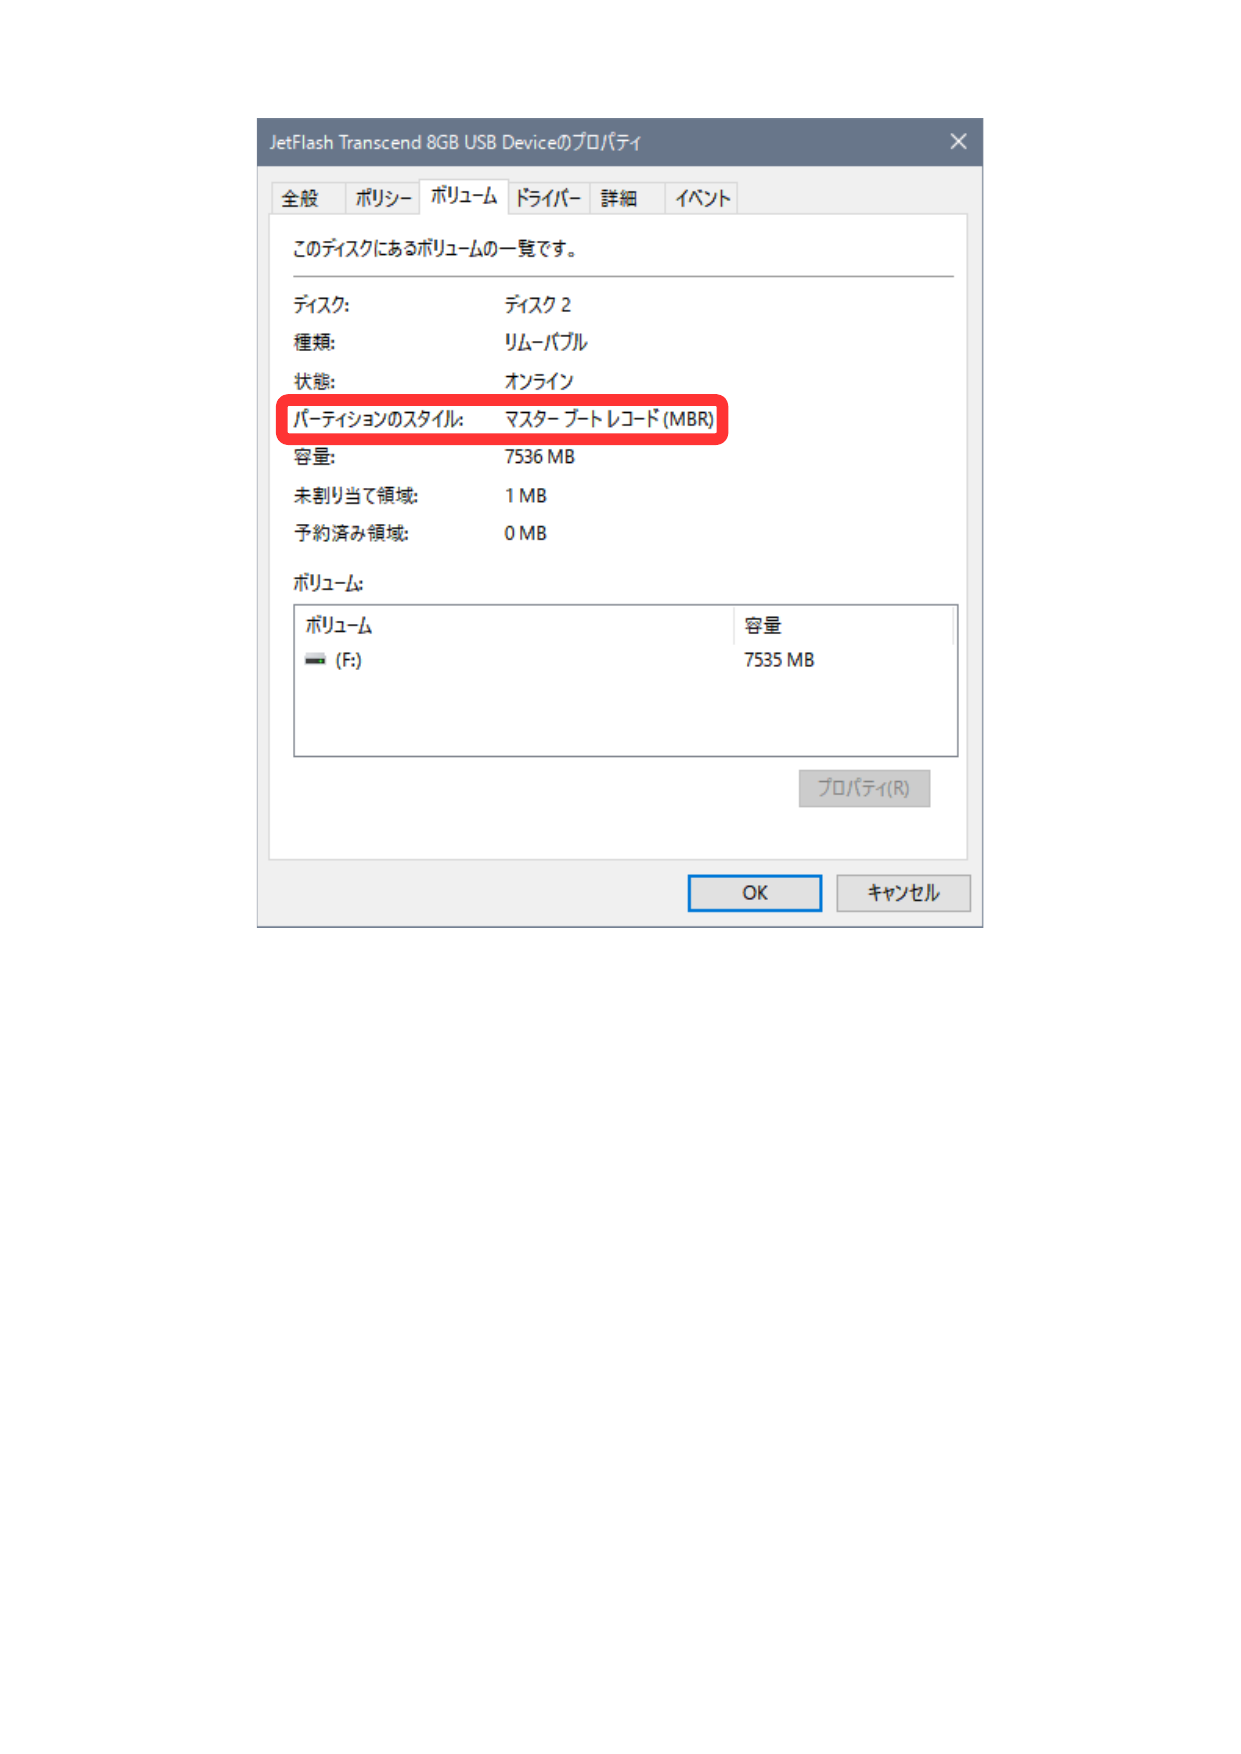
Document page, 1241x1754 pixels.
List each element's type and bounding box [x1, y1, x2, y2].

picture [256, 118, 984, 928]
